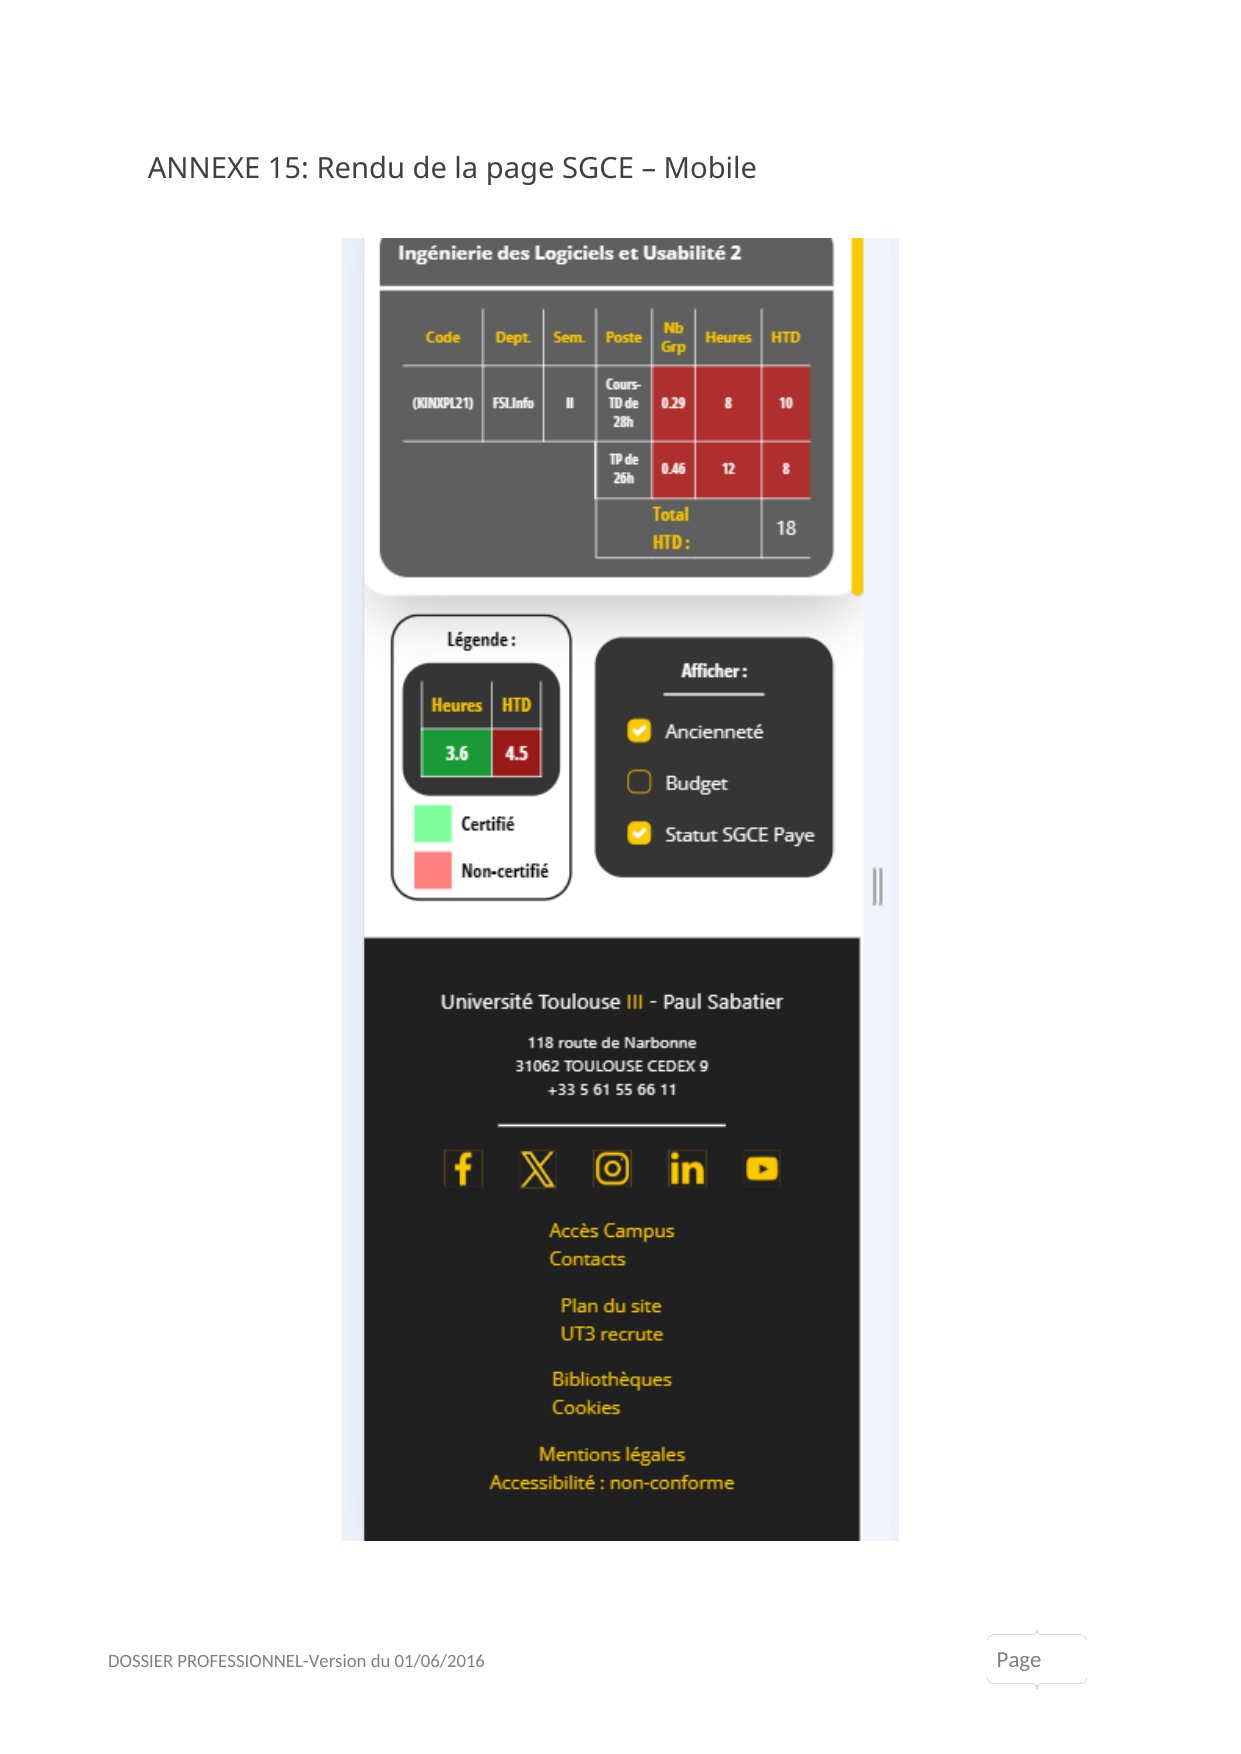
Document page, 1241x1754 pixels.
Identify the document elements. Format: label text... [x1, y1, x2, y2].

text ANNEXE 15: Rendu de la page SGCE – Mobile [148, 148, 1093, 187]
picture [341, 238, 899, 1541]
